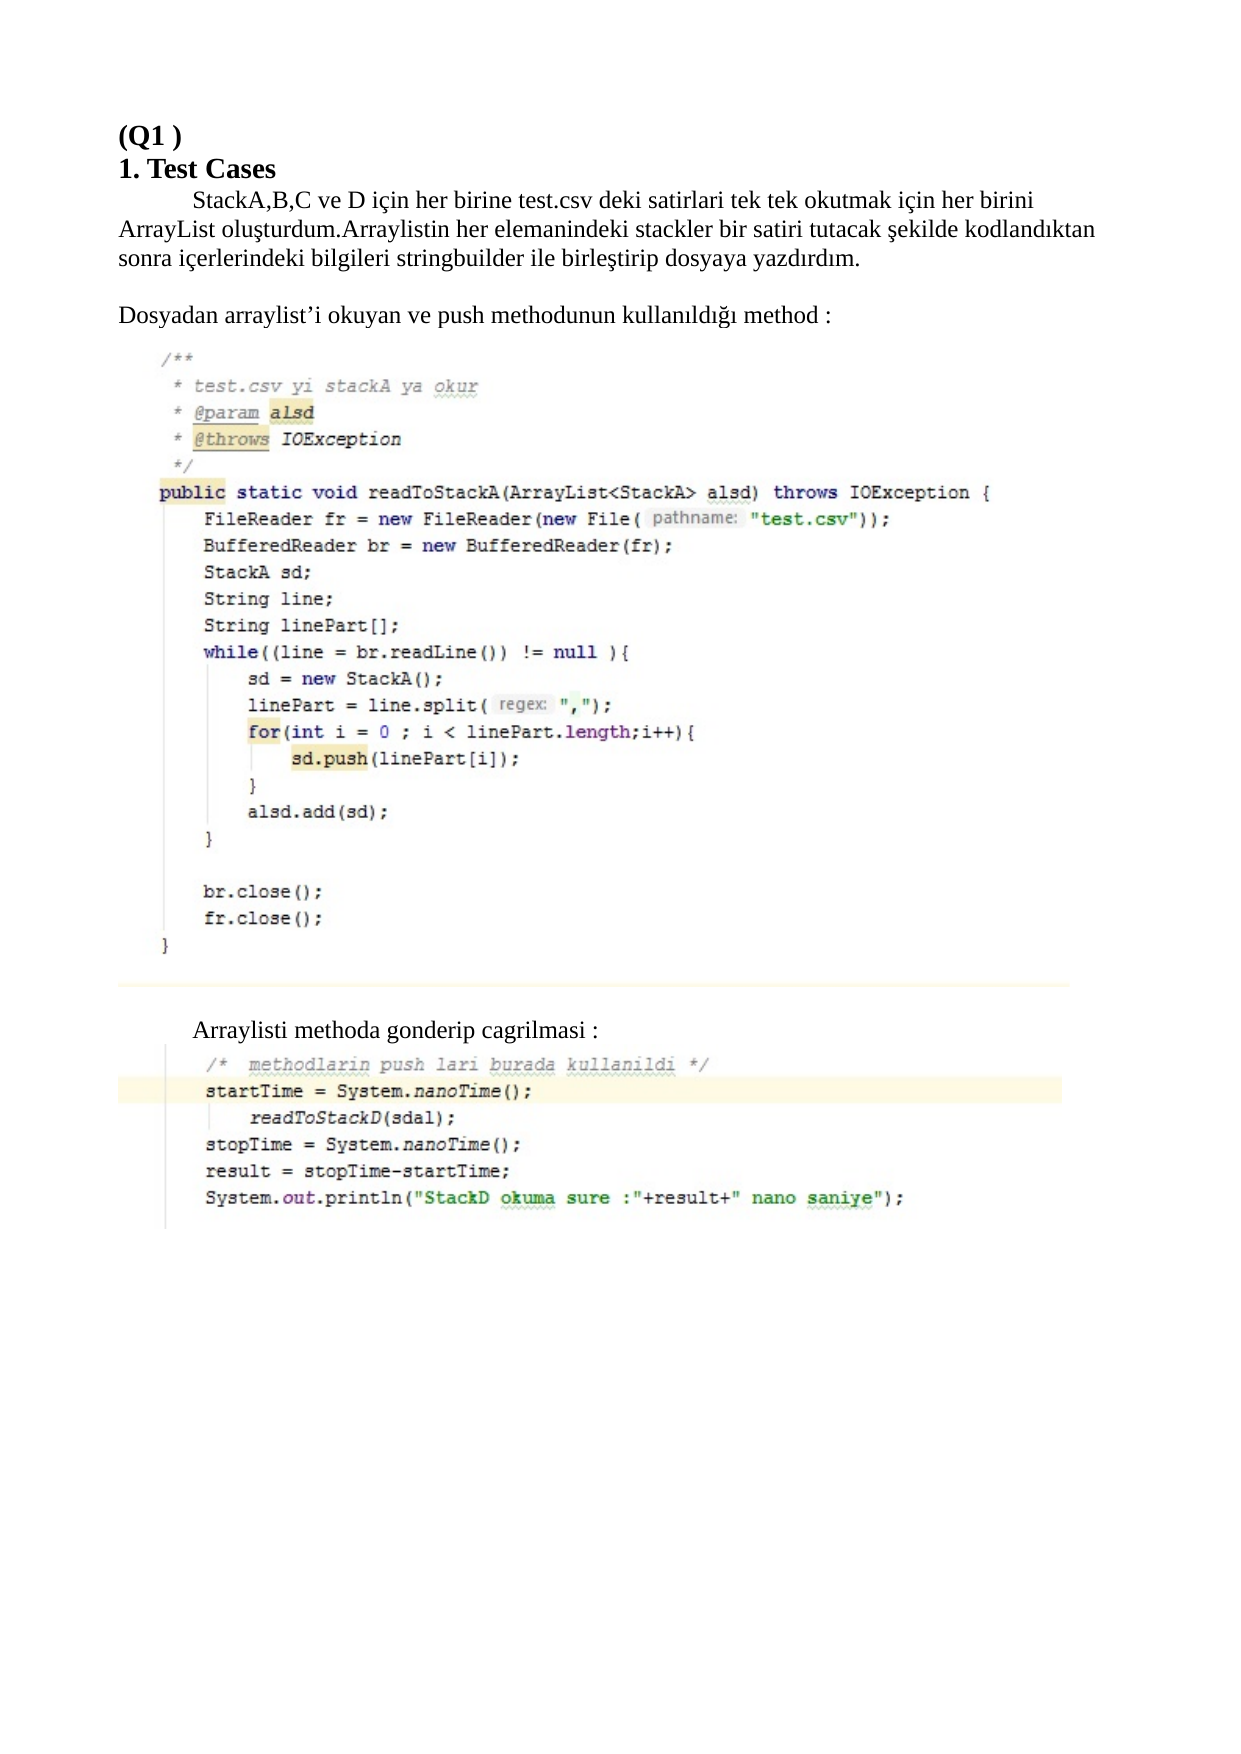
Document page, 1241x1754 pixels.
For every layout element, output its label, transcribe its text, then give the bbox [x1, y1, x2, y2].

text Arraylisti methoda gonderip cagrilmasi : [118, 1016, 1122, 1044]
text StackA,B,C ve D için her birine test.csv deki satirlari tek tek okutmak için her birini ArrayList oluşturdum.Arraylistin her elemanindeki stackler bir satiri tutacak şekilde kodlandıktan sonra içerlerindeki bilgileri stringbuilder ile birleştirip dosyaya yazdırdım. [118, 185, 1122, 271]
text Dosyadan arraylist’i okuyan ve push methodunun kullanıldığı method : [118, 300, 1122, 329]
text (Q1 ) [118, 118, 1122, 152]
text 1. Test Cases [118, 152, 1122, 185]
